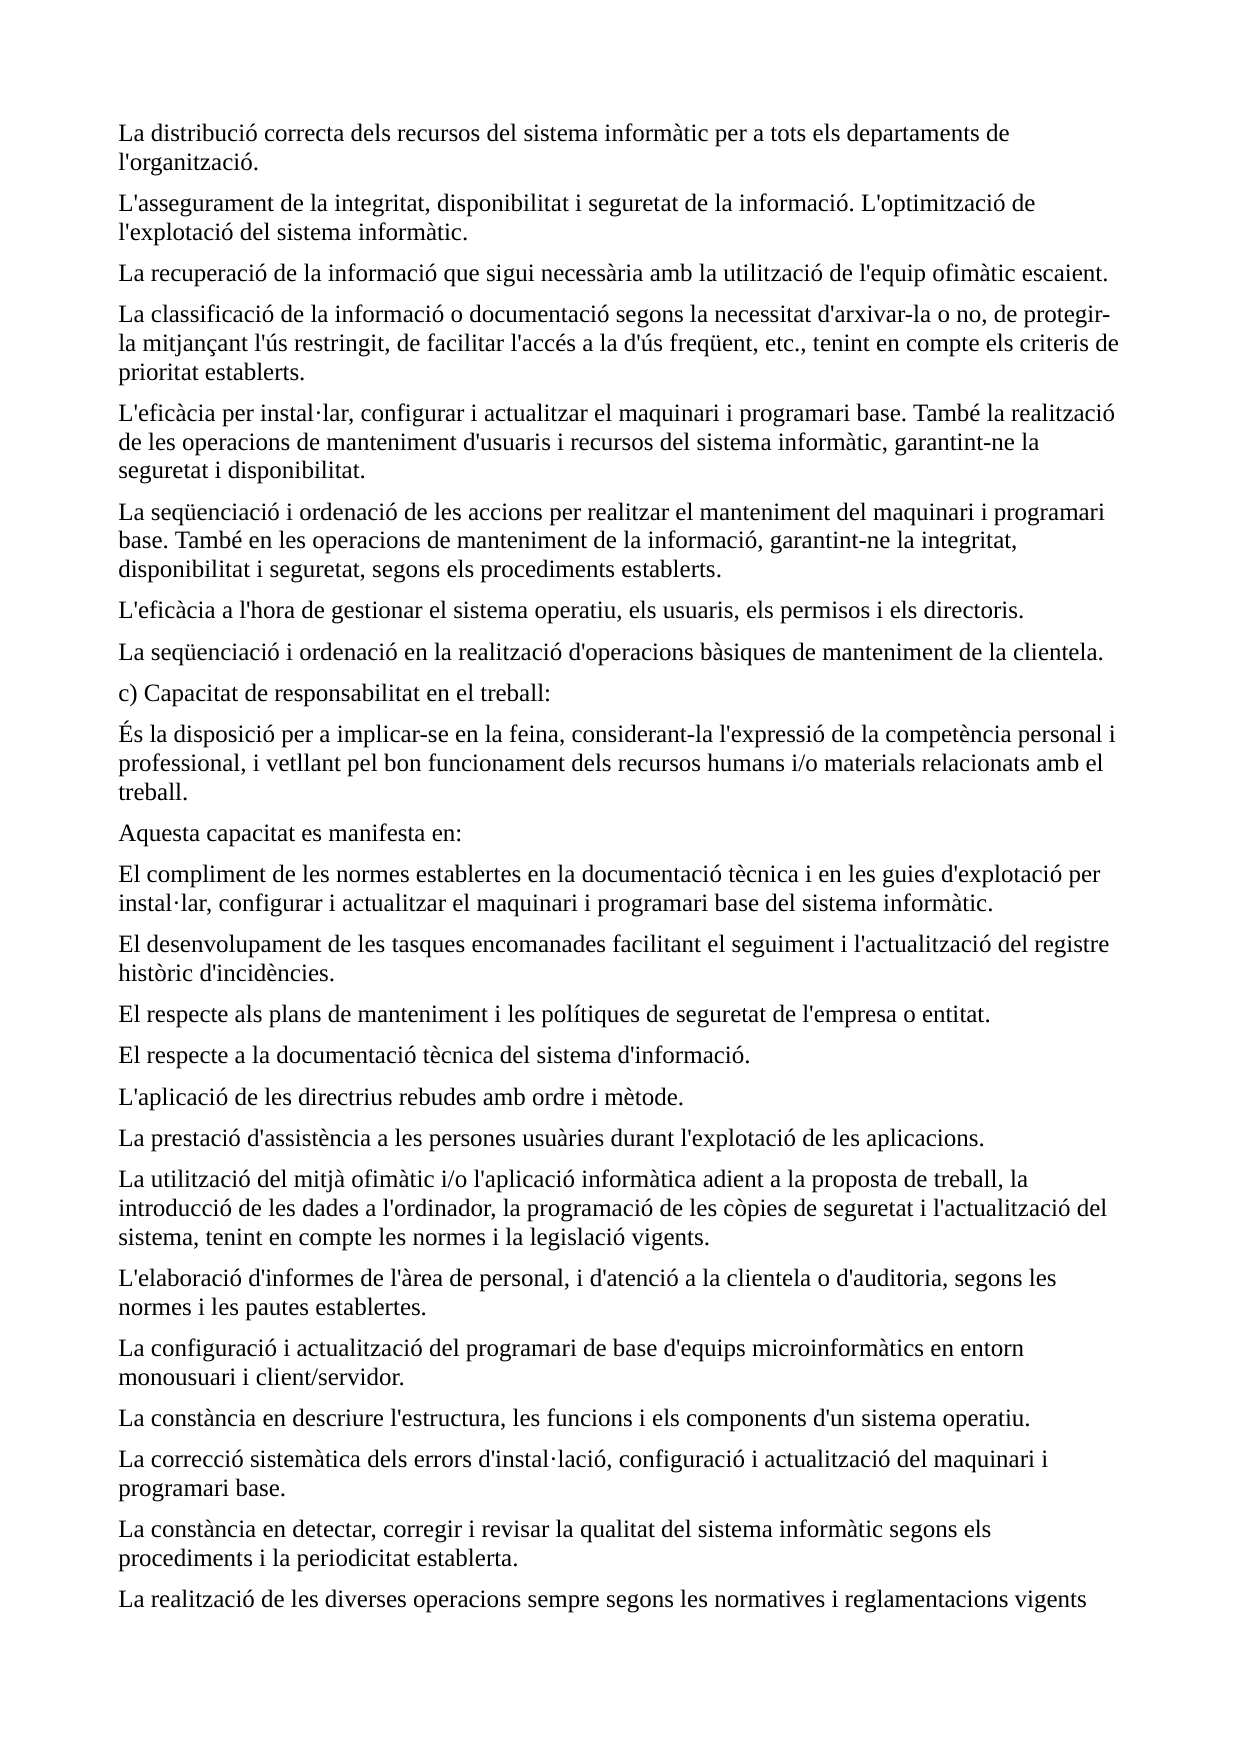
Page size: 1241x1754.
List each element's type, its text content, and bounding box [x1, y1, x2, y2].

text La configuració i actualització del programari de base d'equips microinformàtics en entorn monousuari i client/servidor. [118, 1333, 1122, 1391]
text La correcció sistemàtica dels errors d'instal·lació, configuració i actualització del maquinari i programari base. [118, 1444, 1122, 1502]
text És la disposició per a implicar-se en la feina, considerant-la l'expressió de la competència personal i professional, i vetllant pel bon funcionament dels recursos humans i/o materials relacionats amb el treball. [118, 719, 1122, 806]
text c) Capacitat de responsabilitat en el treball: [118, 678, 1122, 707]
text Aquesta capacitat es manifesta en: [118, 818, 1122, 847]
text L'eficàcia a l'hora de gestionar el sistema operatiu, els usuaris, els permisos i els directoris. [118, 596, 1122, 624]
text El compliment de les normes establertes en la documentació tècnica i en les guies d'explotació per instal·lar, configurar i actualitzar el maquinari i programari base del sistema informàtic. [118, 859, 1122, 917]
text El respecte als plans de manteniment i les polítiques de seguretat de l'empresa o entitat. [118, 999, 1122, 1028]
text L'elaboració d'informes de l'àrea de personal, i d'atenció a la clientela o d'auditoria, segons les normes i les pautes establertes. [118, 1263, 1122, 1321]
text La distribució correcta dels recursos del sistema informàtic per a tots els departaments de l'organització. [118, 118, 1122, 176]
text La constància en descriure l'estructura, les funcions i els components d'un sistema operatiu. [118, 1403, 1122, 1432]
text La seqüenciació i ordenació en la realització d'operacions bàsiques de manteniment de la clientela. [118, 637, 1122, 666]
text La seqüenciació i ordenació de les accions per realitzar el manteniment del maquinari i programari base. També en les operacions de manteniment de la informació, garantint-ne la integritat, disponibilitat i seguretat, segons els procediments establerts. [118, 497, 1122, 583]
text La utilització del mitjà ofimàtic i/o l'aplicació informàtica adient a la proposta de treball, la introducció de les dades a l'ordinador, la programació de les còpies de seguretat i l'actualització del sistema, tenint en compte les normes i la legislació vigents. [118, 1164, 1122, 1251]
text La recuperació de la informació que sigui necessària amb la utilització de l'equip ofimàtic escaient. [118, 258, 1122, 287]
text La classificació de la informació o documentació segons la necessitat d'arxivar-la o no, de protegir-la mitjançant l'ús restringit, de facilitar l'accés a la d'ús freqüent, etc., tenint en compte els criteris de prioritat establerts. [118, 299, 1122, 386]
text La constància en detectar, corregir i revisar la qualitat del sistema informàtic segons els procediments i la periodicitat establerta. [118, 1514, 1122, 1572]
text La prestació d'assistència a les persones usuàries durant l'explotació de les aplicacions. [118, 1123, 1122, 1152]
text El desenvolupament de les tasques encomanades facilitant el seguiment i l'actualització del registre històric d'incidències. [118, 929, 1122, 987]
text El respecte a la documentació tècnica del sistema d'informació. [118, 1041, 1122, 1069]
text L'aplicació de les directrius rebudes amb ordre i mètode. [118, 1082, 1122, 1111]
text La realització de les diverses operacions sempre segons les normatives i reglamentacions vigents [118, 1584, 1122, 1613]
text L'eficàcia per instal·lar, configurar i actualitzar el maquinari i programari base. També la realització de les operacions de manteniment d'usuaris i recursos del sistema informàtic, garantint-ne la seguretat i disponibilitat. [118, 398, 1122, 484]
text L'assegurament de la integritat, disponibilitat i seguretat de la informació. L'optimització de l'explotació del sistema informàtic. [118, 188, 1122, 246]
